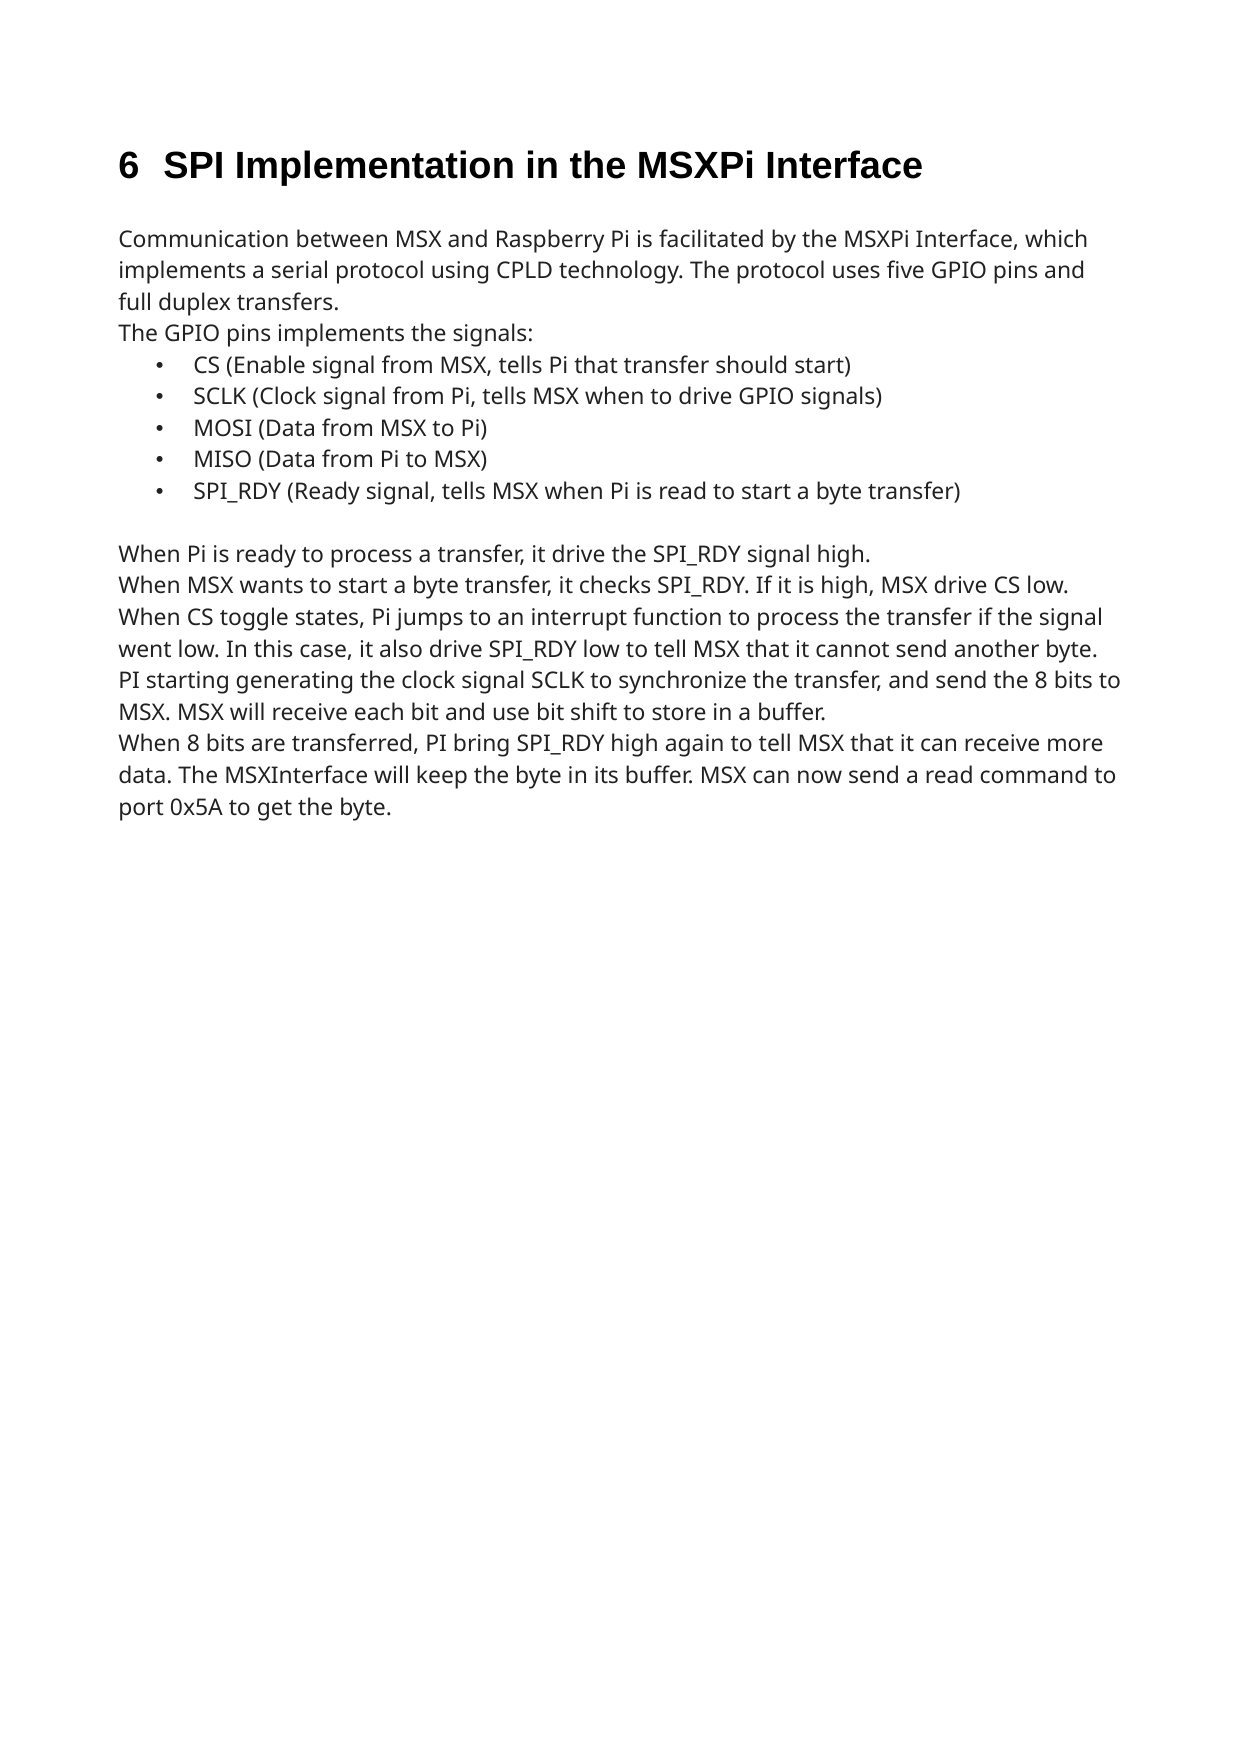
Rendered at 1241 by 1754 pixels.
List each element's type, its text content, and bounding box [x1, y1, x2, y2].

text When Pi is ready to process a transfer, it drive the SPI_RDY signal high. [118, 538, 1122, 569]
list MOSI (Data from MSX to Pi) [156, 411, 1122, 443]
text Communication between MSX and Raspberry Pi is facilitated by the MSXPi Interface, which implements a serial protocol using CPLD technology. The protocol uses five GPIO pins and full duplex transfers. [118, 223, 1122, 317]
text The GPIO pins implements the signals: [118, 317, 1122, 348]
text When MSX wants to start a byte transfer, it checks SPI_RDY. If it is high, MSX drive CS low. [118, 569, 1122, 601]
list SPI_RDY (Ready signal, tells MSX when Pi is read to start a byte transfer) [156, 474, 1122, 506]
list SCLK (Clock signal from Pi, tells MSX when to drive GPIO signals) [156, 380, 1122, 411]
text When 8 bits are transferred, PI bring SPI_RDY high again to tell MSX that it can receive more data. The MSXInterface will keep the byte in its buffer. MSX can now send a read command to port 0x5A to get the byte. [118, 727, 1122, 822]
subtitle SPI Implementation in the MSXPi Interface [118, 143, 1122, 187]
list MISO (Data from Pi to MSX) [156, 443, 1122, 474]
text PI starting generating the clock signal SCLK to synchronize the transfer, and send the 8 bits to MSX. MSX will receive each bit and use bit shift to store in a buffer. [118, 664, 1122, 727]
list CS (Enable signal from MSX, tells Pi that transfer should start) [156, 348, 1122, 380]
text When CS toggle states, Pi jumps to an interrupt function to process the transfer if the signal went low. In this case, it also drive SPI_RDY low to tell MSX that it cannot send another byte. [118, 601, 1122, 664]
